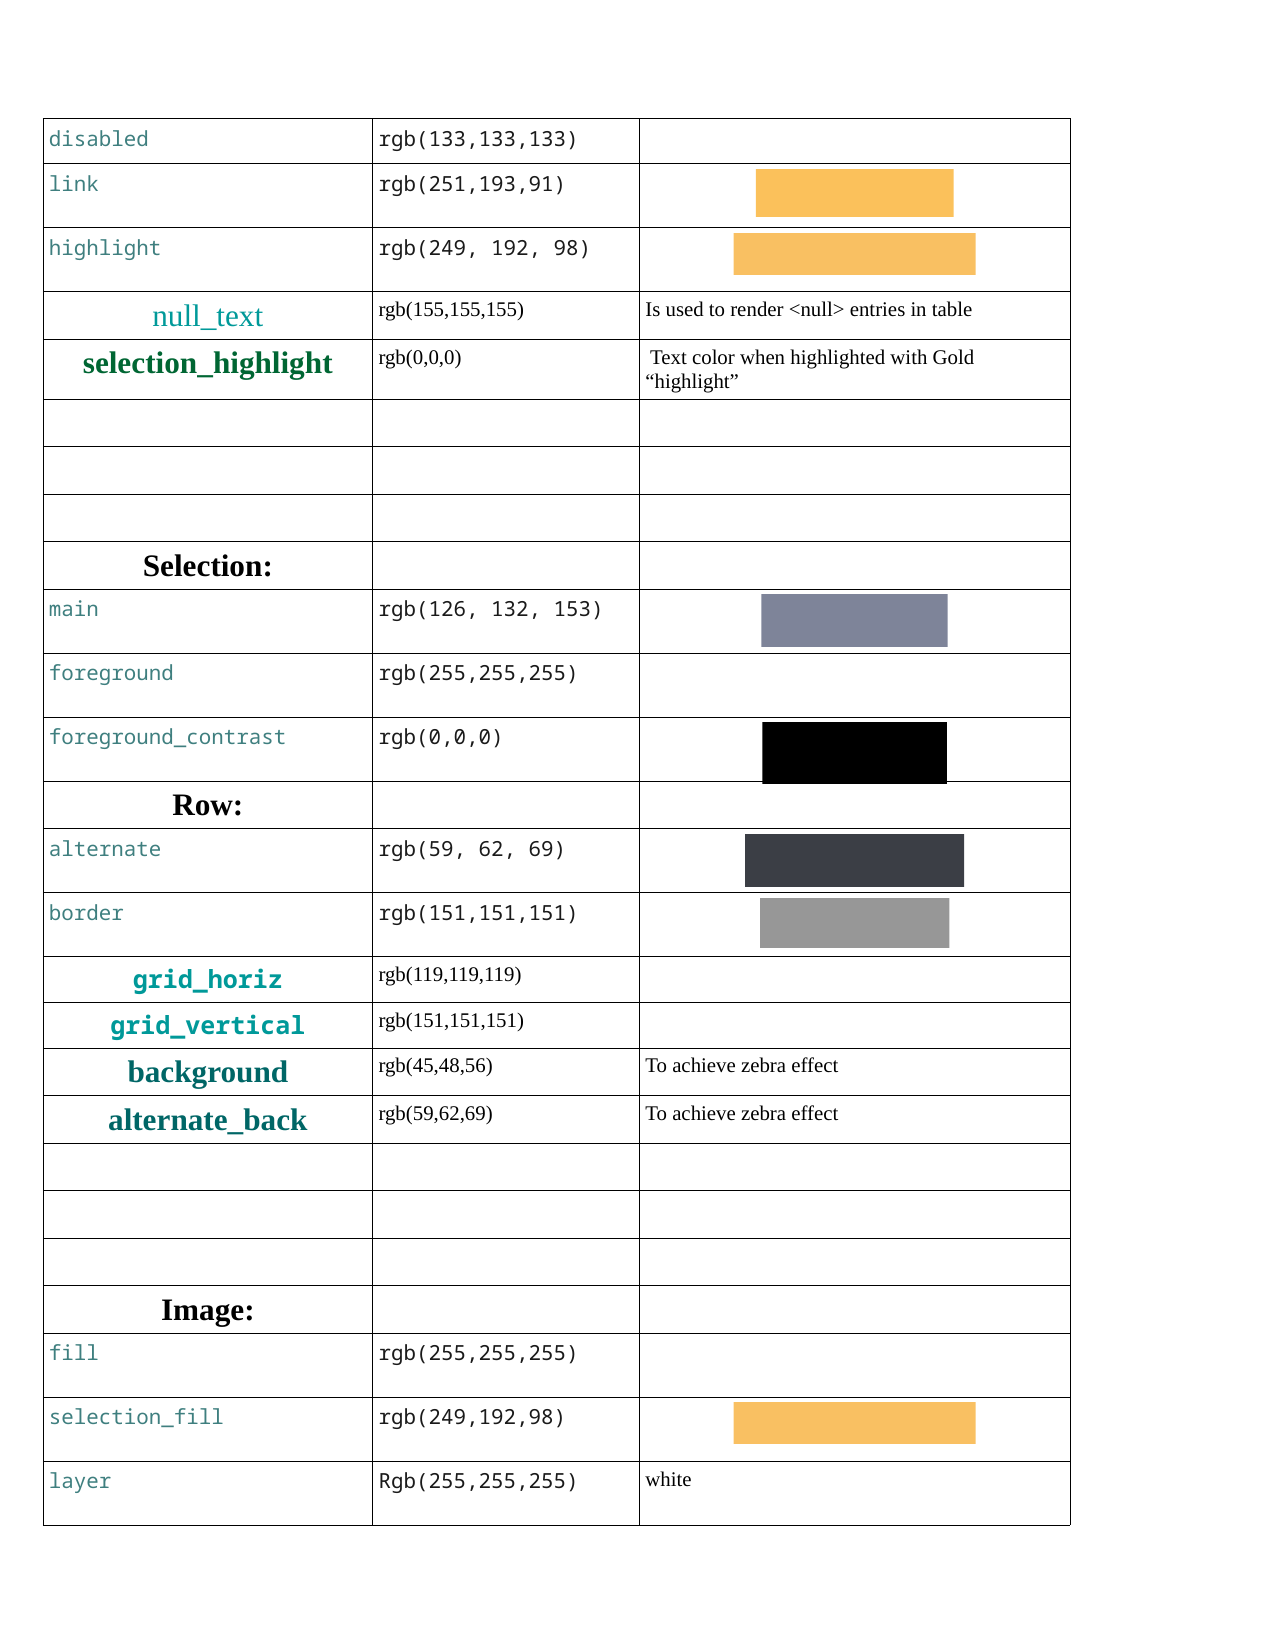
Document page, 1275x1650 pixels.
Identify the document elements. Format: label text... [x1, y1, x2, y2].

table_cell rgb(59, 62, 69) [373, 829, 639, 892]
table_cell [640, 1286, 1070, 1333]
table_cell link [44, 164, 372, 227]
table_cell rgb(255,255,255) [373, 1334, 639, 1397]
table_cell [640, 542, 1070, 588]
table_cell rgb(45,48,56) [373, 1049, 639, 1095]
table_cell border [44, 893, 372, 956]
table_cell [44, 447, 372, 493]
table_cell [373, 447, 639, 493]
table_cell background [44, 1049, 372, 1095]
table_cell [373, 782, 639, 828]
table_cell Rgb(255,255,255) [373, 1462, 639, 1525]
table_cell highlight [44, 228, 372, 291]
table_cell [640, 1144, 1070, 1190]
table_cell Row: [44, 782, 372, 828]
table_cell [640, 893, 1070, 956]
table_cell rgb(59,62,69) [373, 1096, 639, 1143]
table_cell [640, 829, 1070, 892]
table_cell [640, 228, 1070, 291]
table_cell [640, 495, 1070, 541]
table_cell [640, 1003, 1070, 1048]
table_cell rgb(0,0,0) [373, 340, 639, 398]
table_cell rgb(249,192,98) [373, 1398, 639, 1461]
table_cell [640, 784, 1070, 828]
table_cell foreground [44, 654, 372, 717]
table_cell To achieve zebra effect [640, 1049, 1070, 1095]
picture [733, 1402, 976, 1444]
table_cell grid_vertical [44, 1003, 372, 1048]
table_cell alternate [44, 829, 372, 892]
table_cell Is used to render <null> entries in table [640, 292, 1070, 339]
table_cell rgb(151,151,151) [373, 1003, 639, 1048]
table_cell rgb(151,151,151) [373, 893, 639, 956]
table_cell white [640, 1462, 1070, 1525]
table_cell rgb(251,193,91) [373, 164, 639, 227]
table_cell Image: [44, 1286, 372, 1333]
table_cell [640, 654, 1070, 717]
table_cell foreground_contrast [44, 718, 372, 781]
picture [755, 169, 954, 217]
table_cell rgb(133,133,133) [373, 119, 639, 163]
table_cell selection_highlight [44, 340, 372, 398]
table_cell rgb(119,119,119) [373, 957, 639, 1002]
table_cell [44, 495, 372, 541]
table_cell [44, 1191, 372, 1238]
table_cell [640, 1191, 1070, 1238]
table_cell To achieve zebra effect [640, 1096, 1070, 1143]
table_cell rgb(255,255,255) [373, 654, 639, 717]
table_cell [44, 1144, 372, 1190]
table_cell [640, 718, 1070, 722]
table_cell layer [44, 1462, 372, 1525]
table_cell [640, 957, 1070, 1002]
table_cell selection_fill [44, 1398, 372, 1461]
table_cell Text color when highlighted with Gold “highlight” [640, 340, 1070, 398]
table_cell [640, 590, 1070, 653]
table_cell null_text [44, 292, 372, 339]
picture [762, 722, 947, 784]
table_cell [640, 1403, 1070, 1461]
table_cell [373, 1144, 639, 1190]
table_cell [373, 400, 639, 446]
table_cell [640, 447, 1070, 493]
table_cell [640, 1398, 1070, 1402]
table_cell grid_horiz [44, 957, 372, 1002]
table_cell rgb(126, 132, 153) [373, 590, 639, 653]
table_cell disabled [44, 119, 372, 163]
table_cell [640, 164, 1070, 227]
table_cell [373, 1286, 639, 1333]
table_cell [640, 400, 1070, 446]
table_cell [640, 723, 762, 781]
table_cell rgb(155,155,155) [373, 292, 639, 339]
table_cell main [44, 590, 372, 653]
table_cell [640, 119, 1070, 163]
table_cell fill [44, 1334, 372, 1397]
table_cell alternate_back [44, 1096, 372, 1143]
table_cell [947, 723, 1070, 781]
table_cell [373, 542, 639, 588]
picture [760, 898, 950, 948]
picture [733, 233, 976, 275]
table_cell [373, 495, 639, 541]
table_cell rgb(249, 192, 98) [373, 228, 639, 291]
table_cell [640, 1239, 1070, 1285]
table_cell [373, 1239, 639, 1285]
picture [761, 594, 948, 647]
picture [745, 834, 965, 887]
table_cell rgb(0,0,0) [373, 718, 639, 781]
table_cell [44, 1239, 372, 1285]
table_cell [640, 1334, 1070, 1397]
table_cell [373, 1191, 639, 1238]
table_cell [44, 400, 372, 446]
table_cell Selection: [44, 542, 372, 588]
